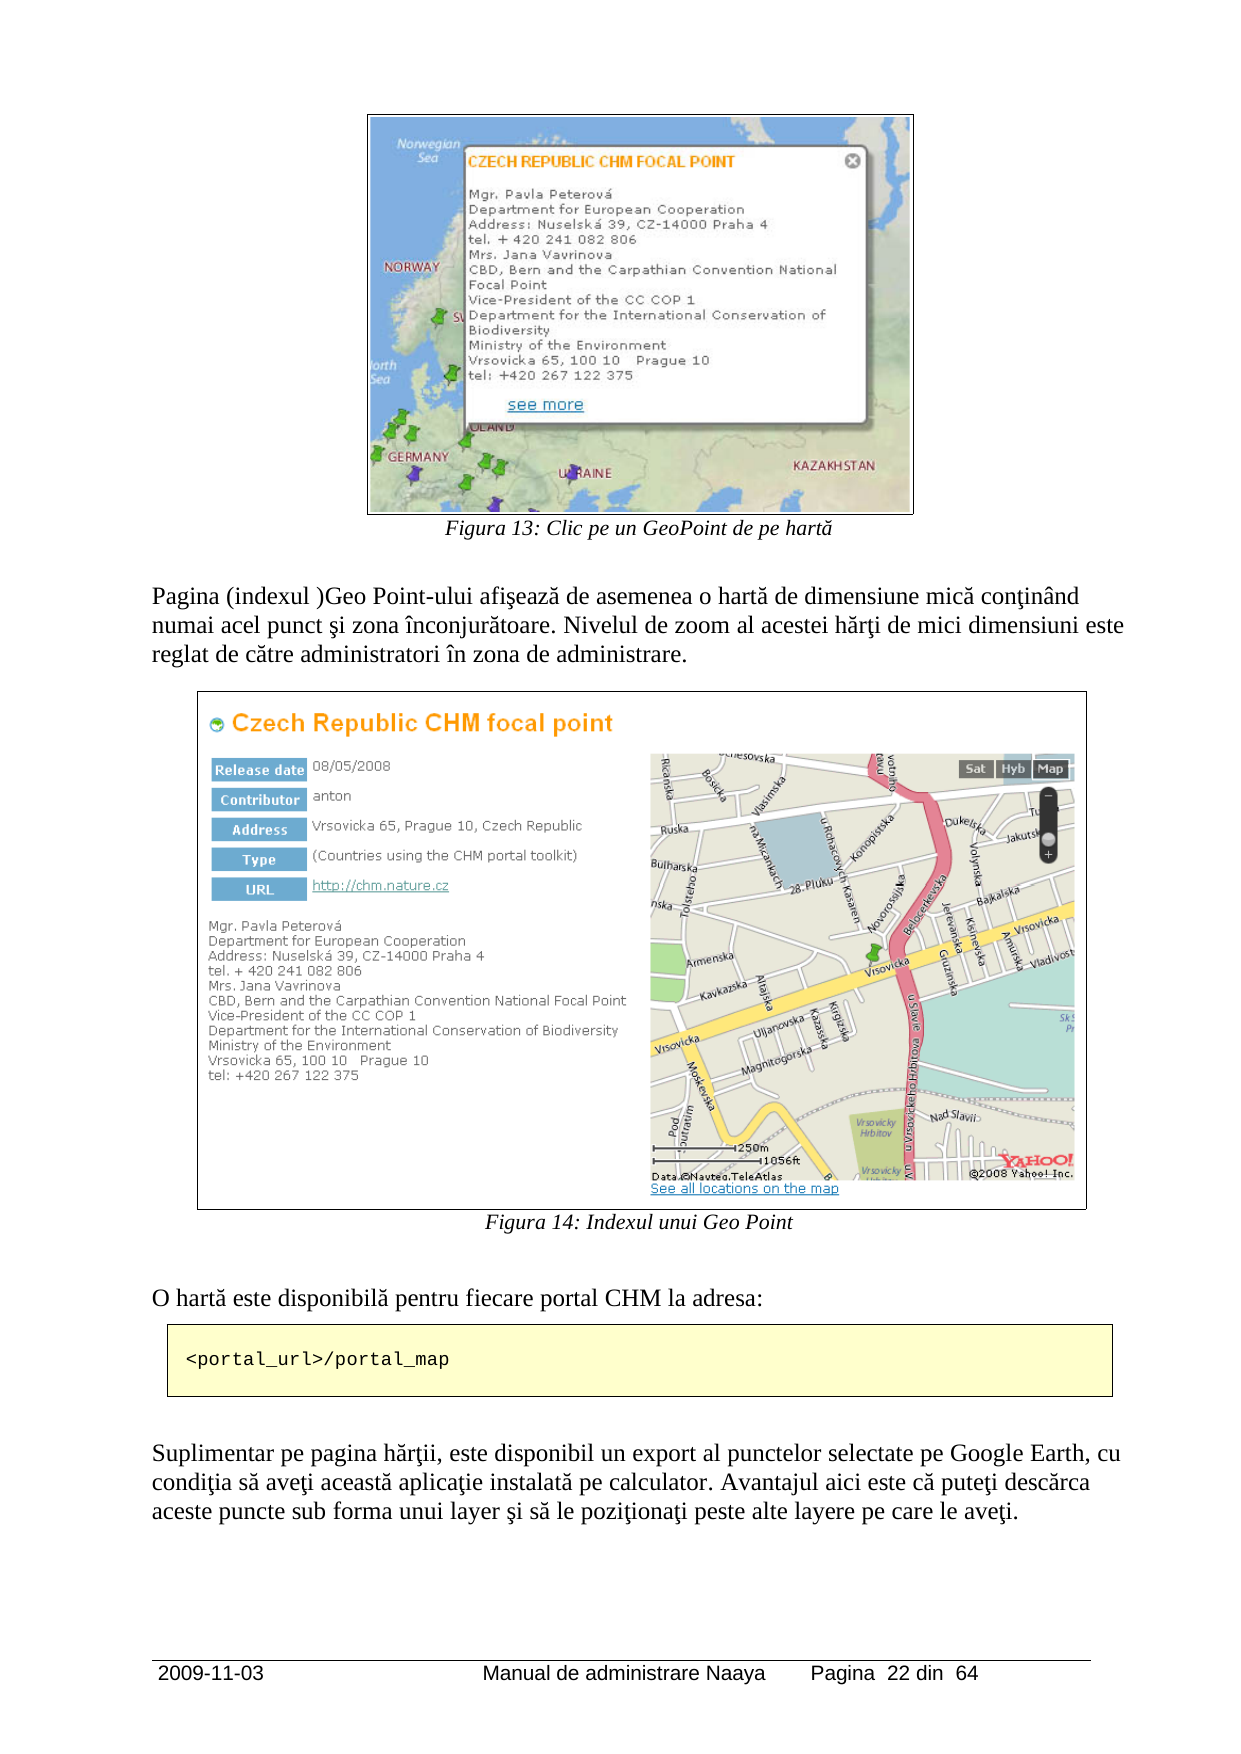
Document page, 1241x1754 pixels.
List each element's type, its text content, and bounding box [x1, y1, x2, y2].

text Suplimentar pe pagina hărţii, este disponibil un export al punctelor selectate pe Google Earth, cu condiţia să aveţi această aplicaţie instalată pe calculator. Avantajul aici este că puteţi descărca aceste puncte sub forma unui layer şi să le poziţionaţi peste alte layere pe care le aveţi. [152, 1437, 1128, 1524]
picture [370, 117, 910, 512]
text Figura 13: Clic pe un GeoPoint de pe hartă [367, 515, 912, 540]
text Figura 14: Indexul unui Geo Point [152, 692, 1128, 1234]
text O hartă este disponibilă pentru fiecare portal CHM la adresa: [152, 1283, 1128, 1312]
text Pagina (indexul )Geo Point-ului afişează de asemenea o hartă de dimensiune mică conţinând numai acel punct şi zona înconjurătoare. Nivelul de zoom al acestei hărţi de mici dimensiuni este reglat de către administratori în zona de administrare. [152, 581, 1128, 668]
picture [200, 694, 1083, 1206]
list <portal_url>/portal_map [168, 1346, 1112, 1367]
text [368, 115, 913, 514]
